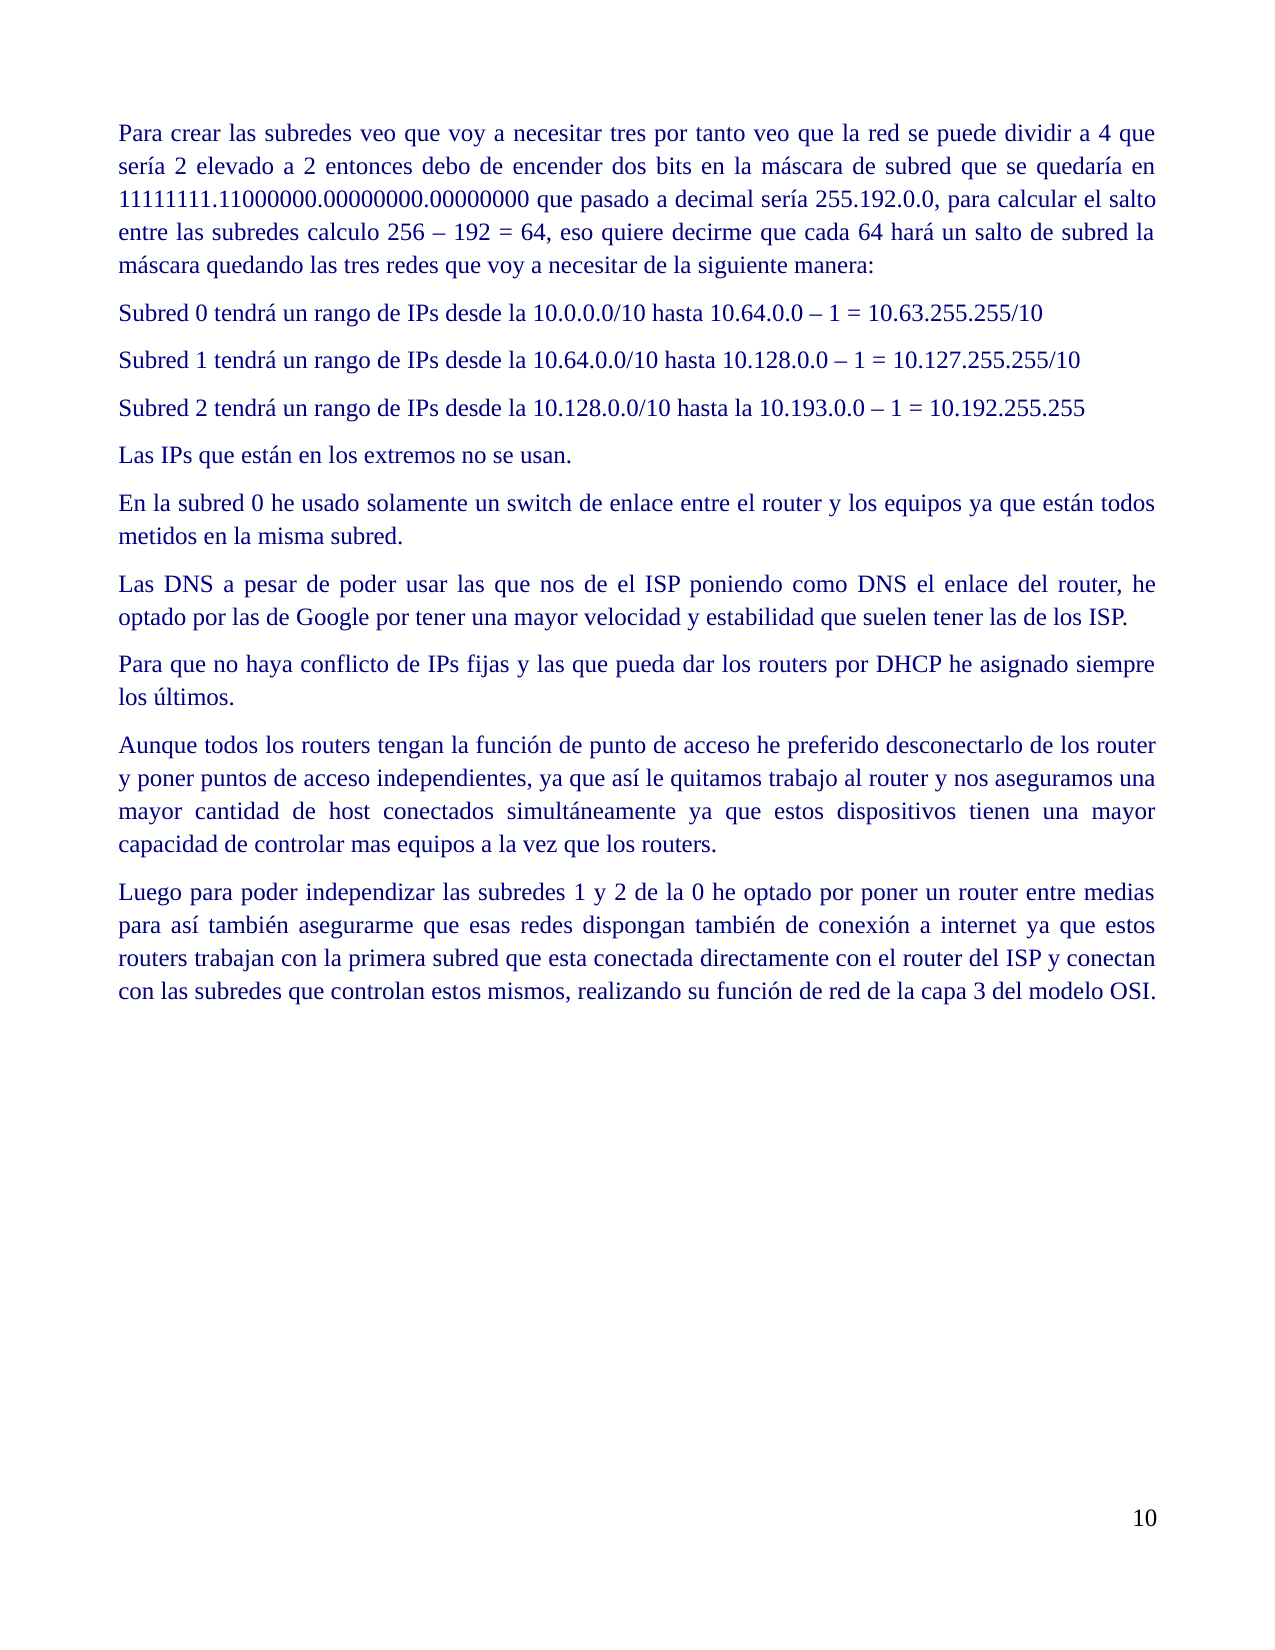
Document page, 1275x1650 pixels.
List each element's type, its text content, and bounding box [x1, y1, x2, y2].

text Subred 2 tendrá un rango de IPs desde la 10.128.0.0/10 hasta la 10.193.0.0 – 1 = 10.192.255.255 [118, 393, 1157, 422]
text En la subred 0 he usado solamente un switch de enlace entre el router y los equipos ya que están todos metidos en la misma subred. [118, 488, 1157, 550]
text Para crear las subredes veo que voy a necesitar tres por tanto veo que la red se puede dividir a 4 que sería 2 elevado a 2 entonces debo de encender dos bits en la máscara de subred que se quedaría en 11111111.11000000.00000000.00000000 que pasado a decimal sería 255.192.0.0, para calcular el salto entre las subredes calculo 256 – 192 = 64, eso quiere decirme que cada 64 hará un salto de subred la máscara quedando las tres redes que voy a necesitar de la siguiente manera: [118, 118, 1157, 279]
text Subred 1 tendrá un rango de IPs desde la 10.64.0.0/10 hasta 10.128.0.0 – 1 = 10.127.255.255/10 [118, 345, 1157, 374]
text Para que no haya conflicto de IPs fijas y las que pueda dar los routers por DHCP he asignado siempre los últimos. [118, 649, 1157, 711]
text Subred 0 tendrá un rango de IPs desde la 10.0.0.0/10 hasta 10.64.0.0 – 1 = 10.63.255.255/10 [118, 298, 1157, 327]
text Las IPs que están en los extremos no se usan. [118, 441, 1157, 469]
text Luego para poder independizar las subredes 1 y 2 de la 0 he optado por poner un router entre medias para así también asegurarme que esas redes dispongan también de conexión a internet ya que estos routers trabajan con la primera subred que esta conectada directamente con el router del ISP y conectan con las subredes que controlan estos mismos, realizando su función de red de la capa 3 del modelo OSI. [118, 877, 1157, 1004]
text Las DNS a pesar de poder usar las que nos de el ISP poniendo como DNS el enlace del router, he optado por las de Google por tener una mayor velocidad y estabilidad que suelen tener las de los ISP. [118, 569, 1157, 631]
text Aunque todos los routers tengan la función de punto de acceso he preferido desconectarlo de los router y poner puntos de acceso independientes, ya que así le quitamos trabajo al router y nos aseguramos una mayor cantidad de host conectados simultáneamente ya que estos dispositivos tienen una mayor capacidad de controlar mas equipos a la vez que los routers. [118, 730, 1157, 858]
